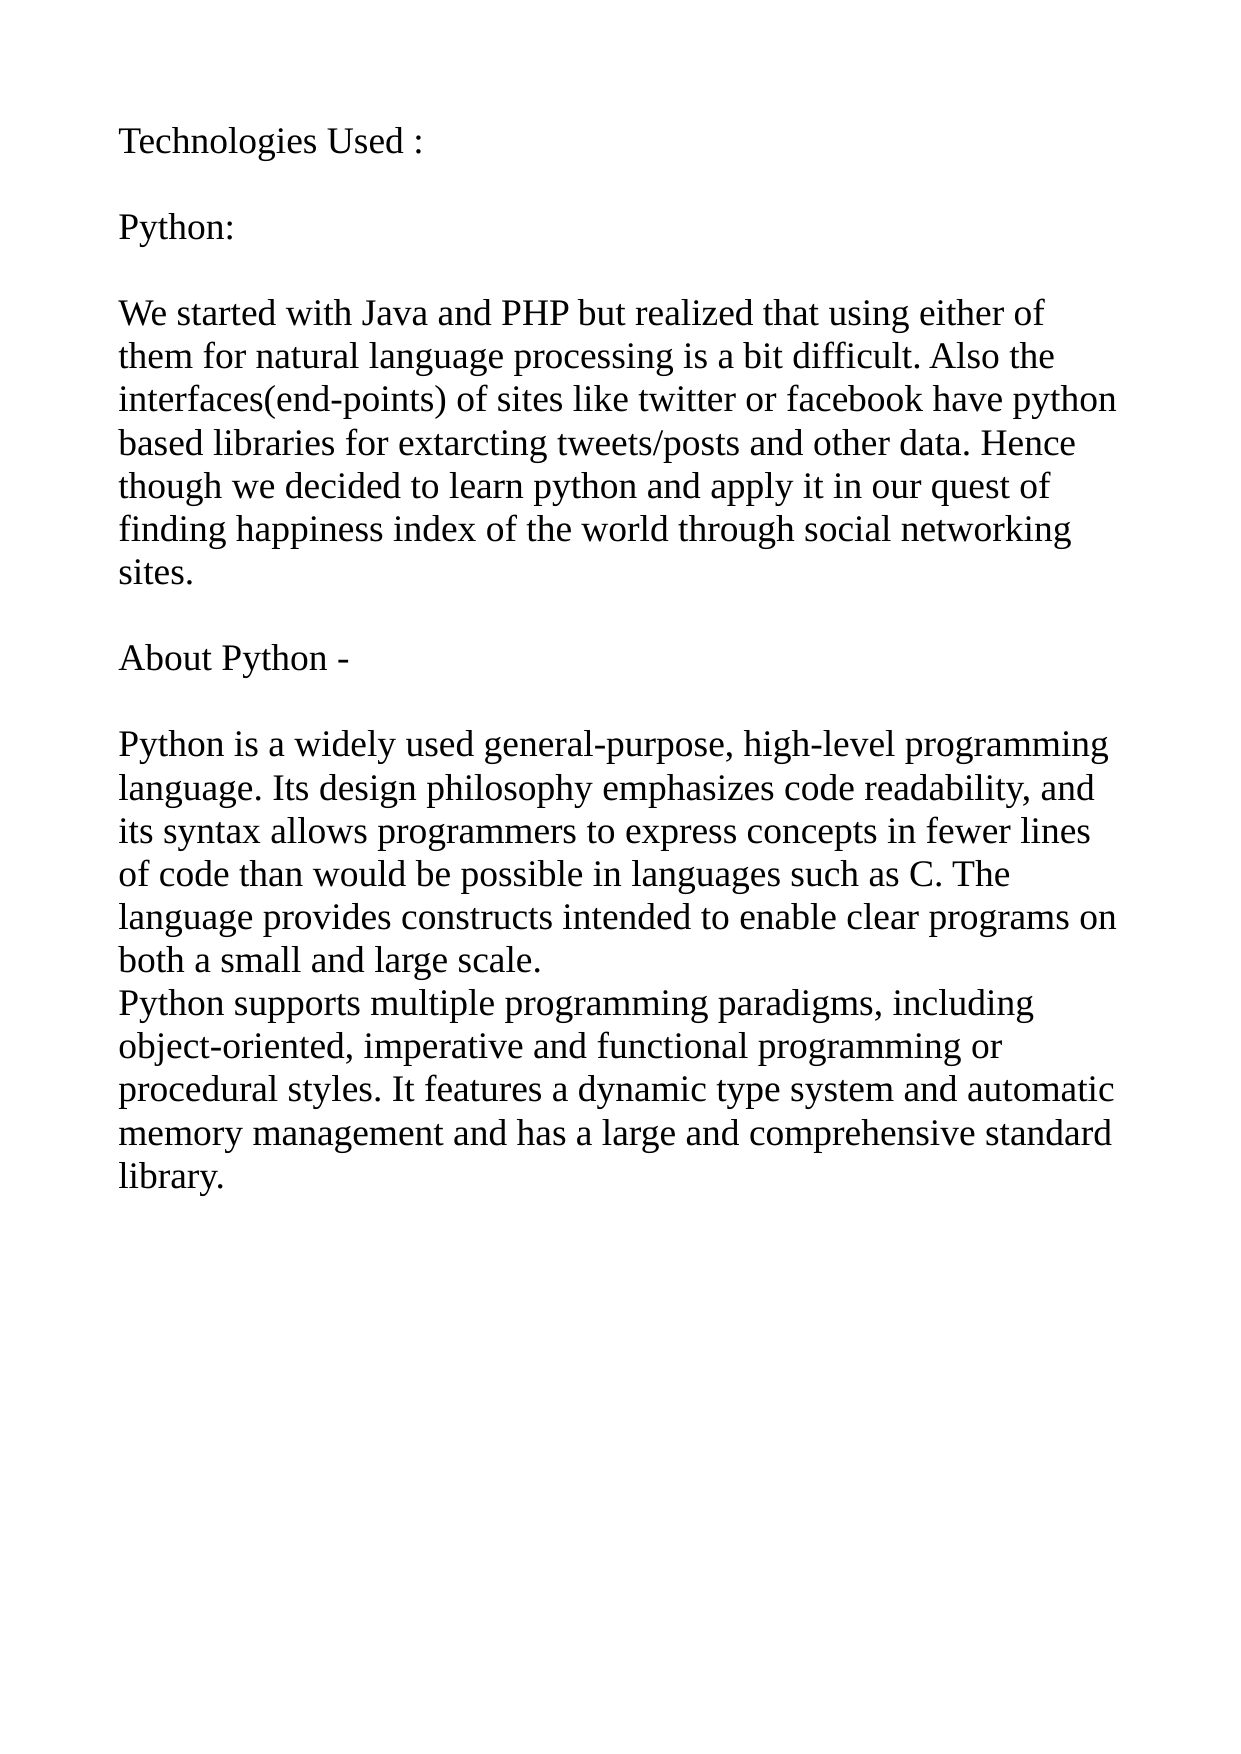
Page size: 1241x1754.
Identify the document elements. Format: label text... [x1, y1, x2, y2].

text About Python - [118, 636, 1122, 679]
text Python supports multiple programming paradigms, including object-oriented, imperative and functional programming or procedural styles. It features a dynamic type system and automatic memory management and has a large and comprehensive standard library. [118, 981, 1122, 1196]
text We started with Java and PHP but realized that using either of them for natural language processing is a bit difficult. Also the interfaces(end-points) of sites like twitter or facebook have python based libraries for extarcting tweets/posts and other data. Hence though we decided to learn python and apply it in our quest of finding happiness index of the world through social networking sites. [118, 291, 1122, 592]
text Python is a widely used general-purpose, high-level programming language. Its design philosophy emphasizes code readability, and its syntax allows programmers to express concepts in fewer lines of code than would be possible in languages such as C. The language provides constructs intended to enable clear programs on both a small and large scale. [118, 722, 1122, 981]
text Python: [118, 204, 1122, 247]
text Technologies Used : [118, 118, 1122, 161]
